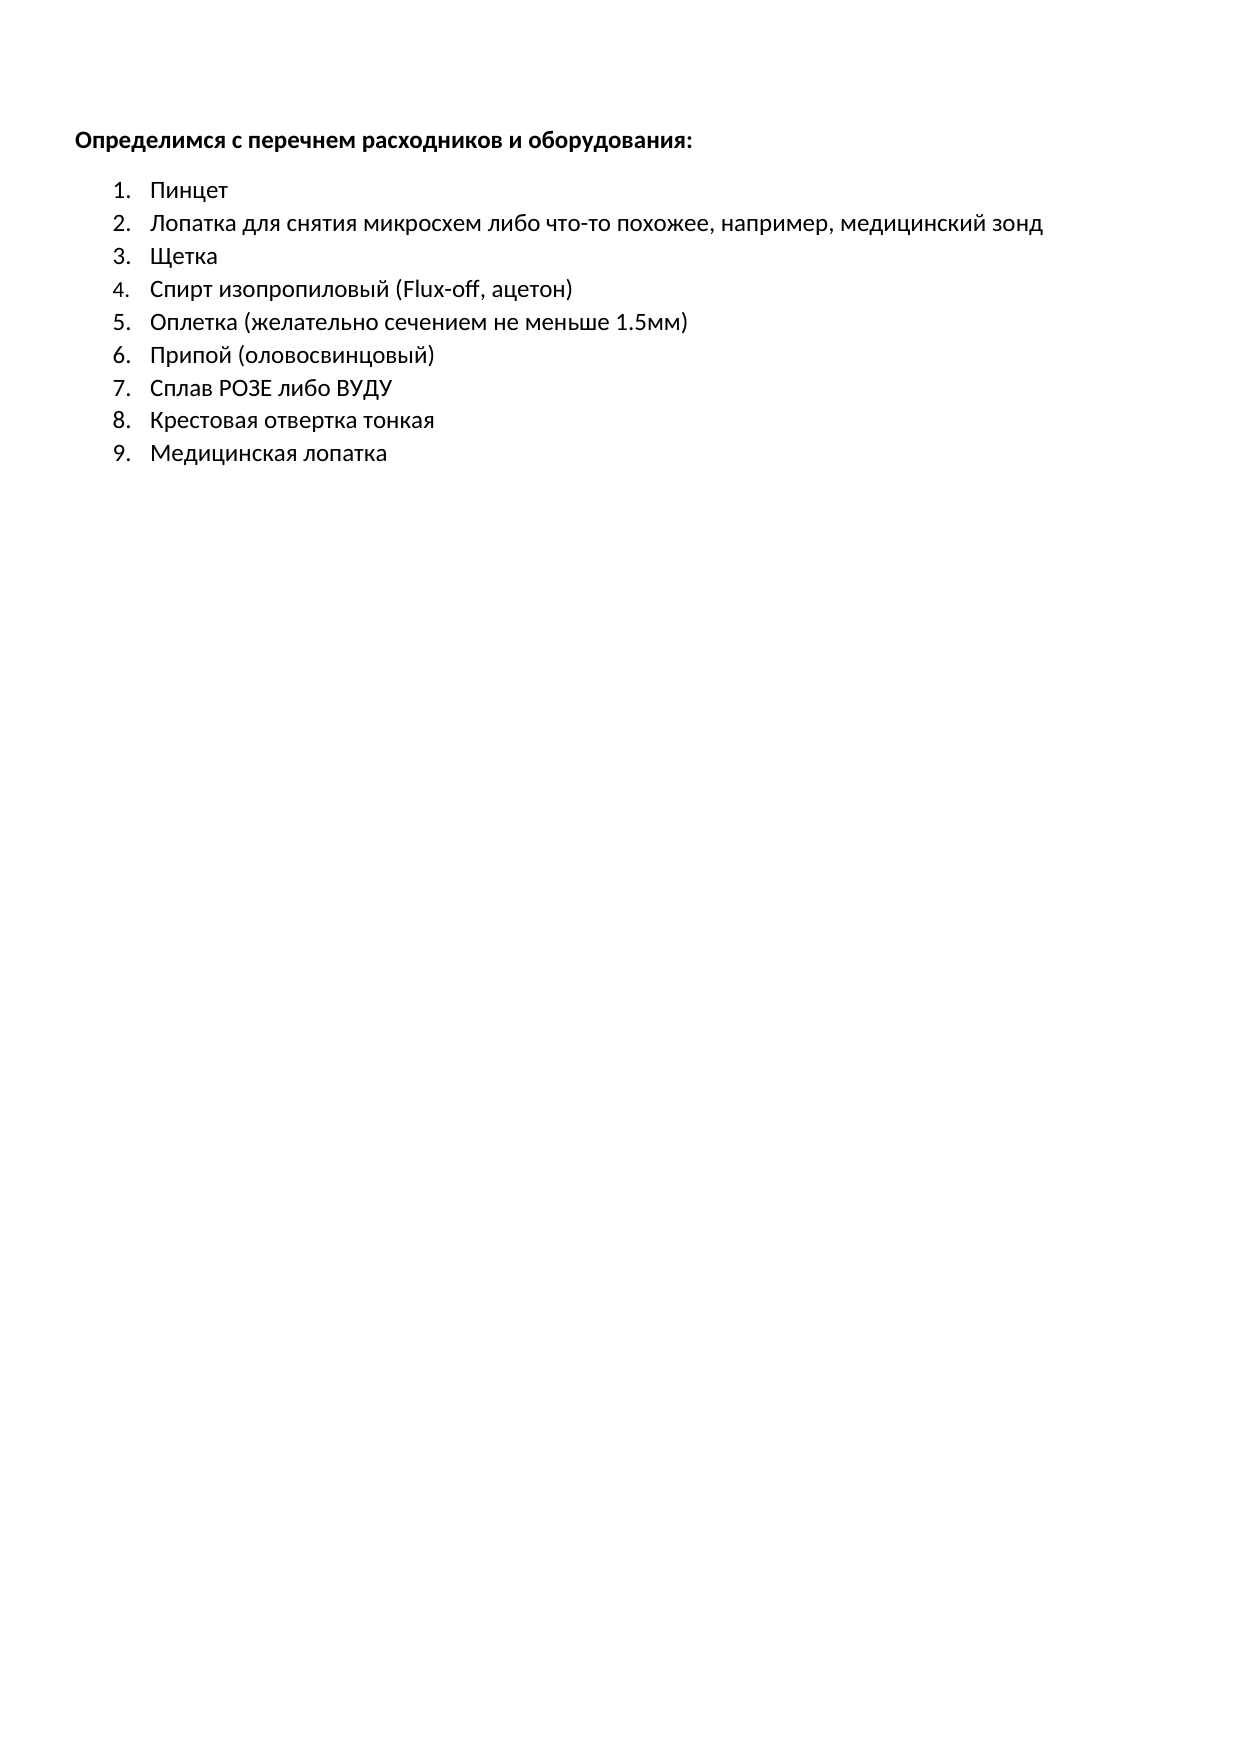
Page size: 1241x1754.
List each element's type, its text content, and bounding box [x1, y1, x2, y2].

list Сплав РОЗЕ либо ВУДУ [112, 372, 1165, 402]
list Медицинская лопатка [112, 437, 1165, 468]
list Крестовая отвертка тонкая [112, 404, 1165, 435]
list Пинцет [112, 174, 1165, 205]
list Припой (оловосвинцовый) [112, 339, 1165, 369]
list Щетка [112, 240, 1165, 271]
list Спирт изопропиловый (Flux-off, ацетон) [112, 273, 1165, 303]
list Лопатка для снятия микросхем либо что-то похожее, например, медицинский зонд [112, 207, 1165, 238]
list Оплетка (желательно сечением не меньше 1.5мм) [112, 306, 1165, 336]
text Определимся с перечнем расходников и оборудования: [75, 124, 1165, 155]
